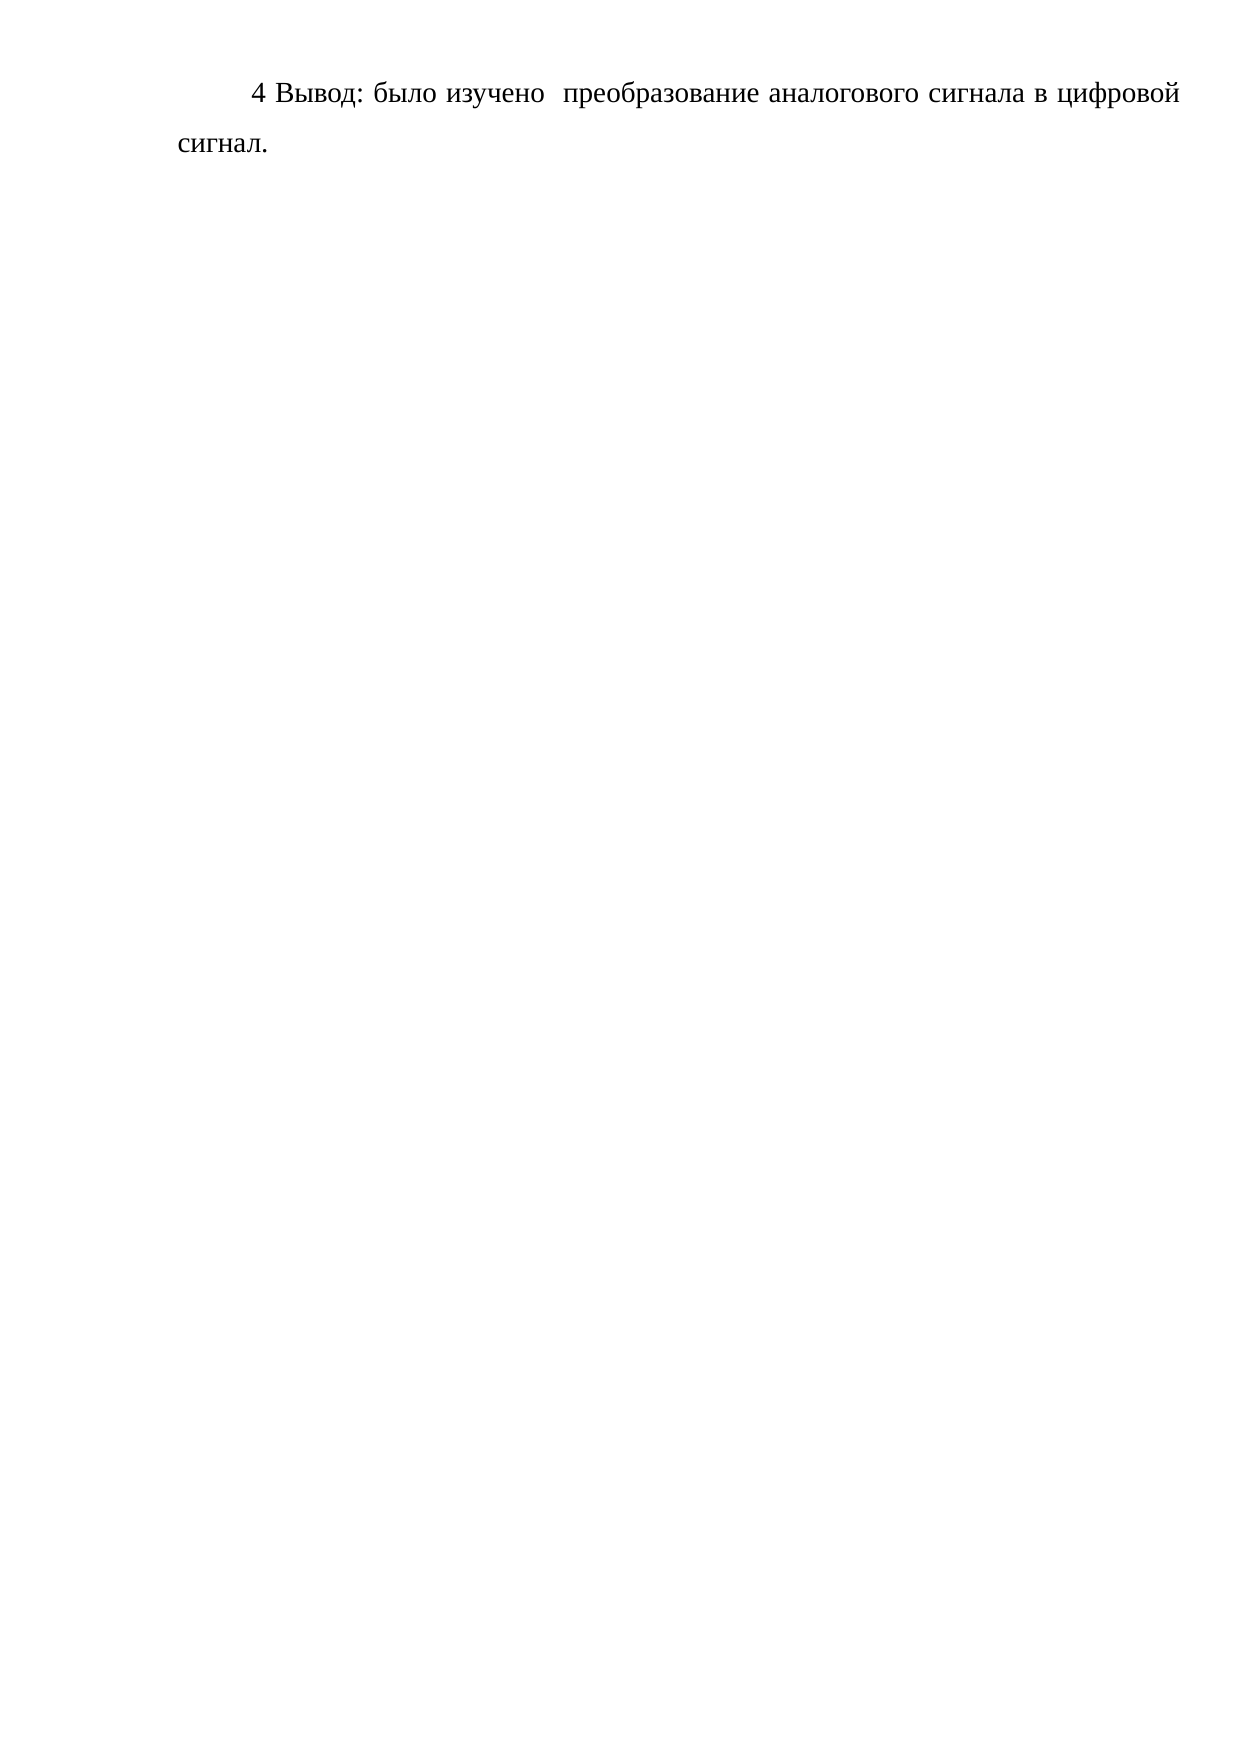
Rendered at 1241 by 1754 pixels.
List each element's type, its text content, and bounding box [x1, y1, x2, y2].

text 4 Вывод: было изучено преобразование аналогового сигнала в цифровой сигнал. [177, 75, 1181, 159]
